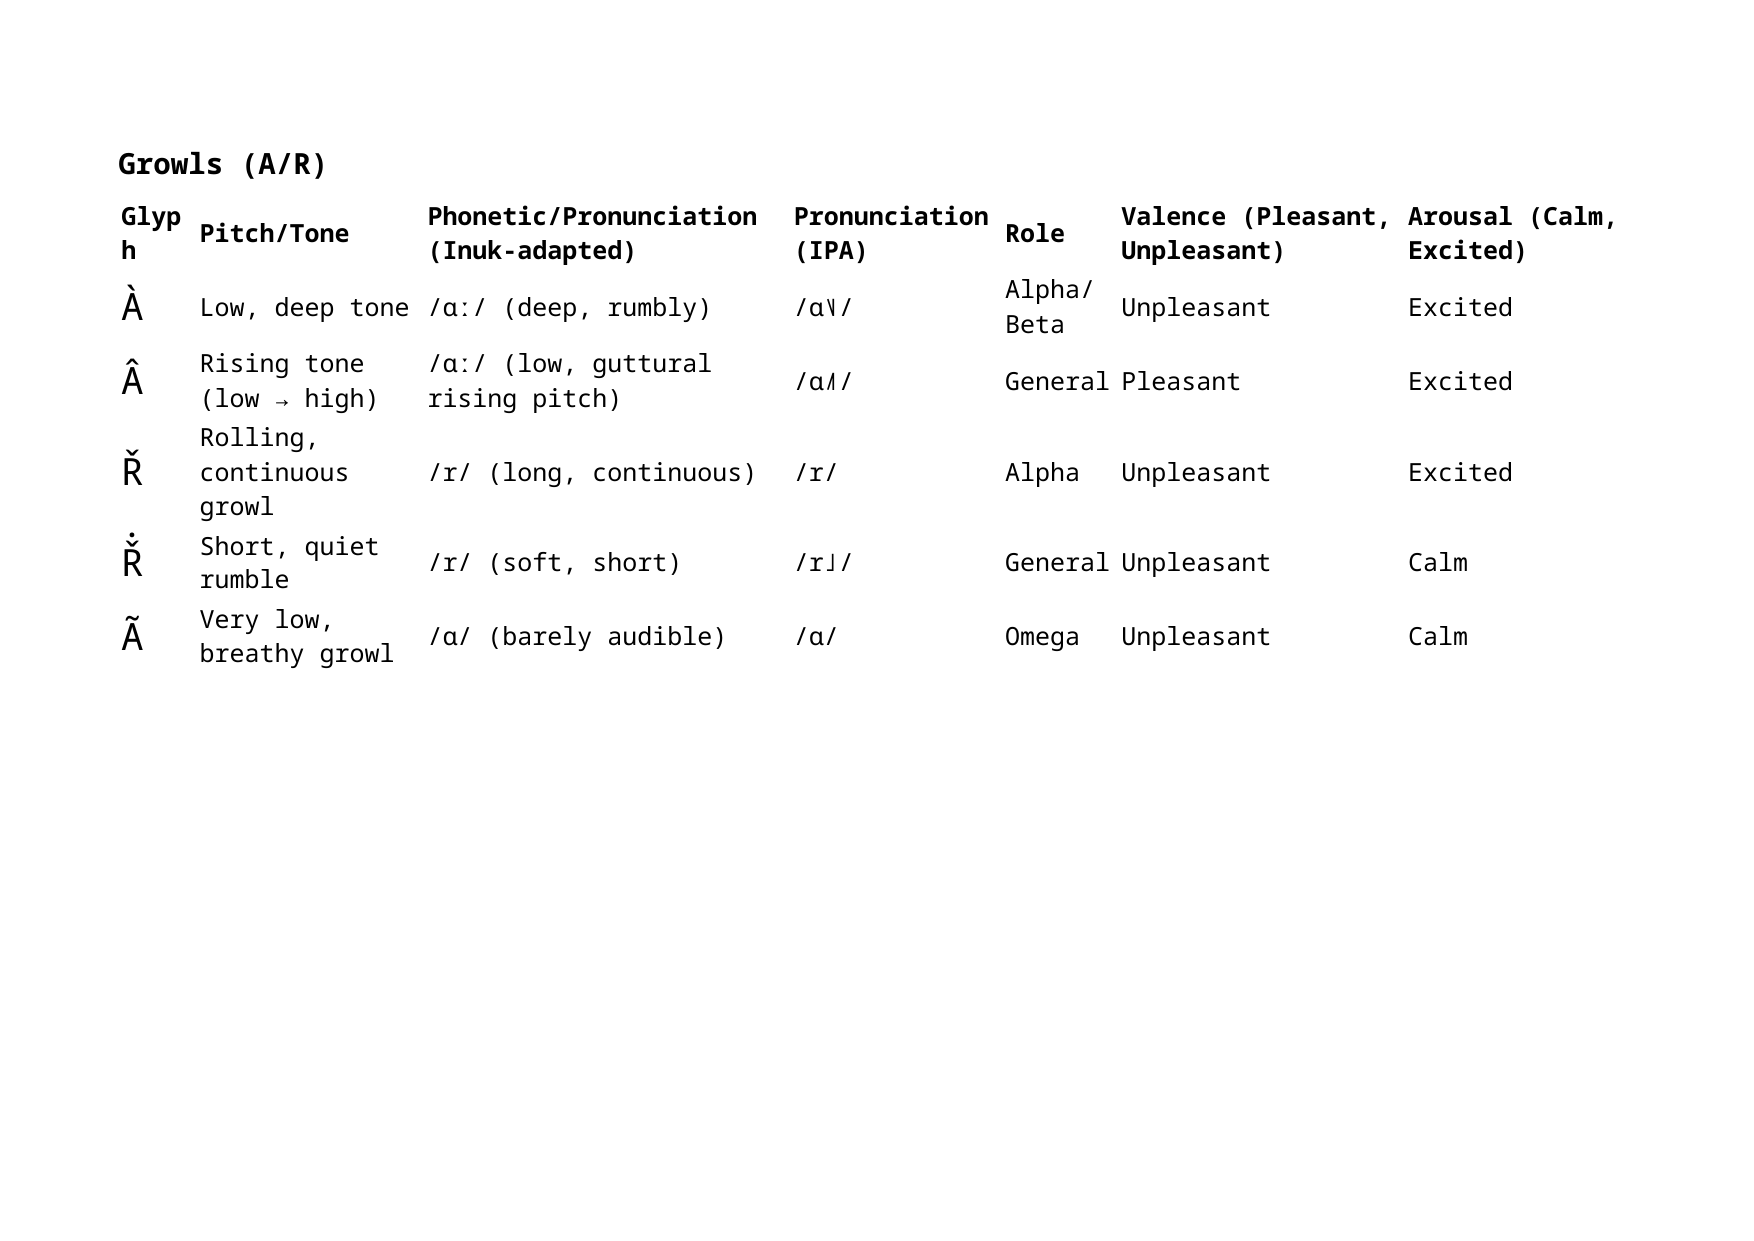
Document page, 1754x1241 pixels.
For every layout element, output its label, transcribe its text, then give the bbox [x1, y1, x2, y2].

table_header Valence (Pleasant, Unpleasant) [1118, 195, 1405, 269]
table_cell Alpha/Beta [1002, 269, 1118, 343]
table_cell /ɑː/ (low, guttural rising pitch) [424, 343, 791, 417]
table_cell Calm [1405, 599, 1636, 673]
table_cell Omega [1002, 599, 1118, 673]
table_cell Alpha [1002, 417, 1118, 525]
table_cell /ɑ˥˩/ [791, 269, 1002, 343]
table_cell General [1002, 343, 1118, 417]
table_header Phonetic/Pronunciation (Inuk-adapted) [424, 195, 791, 269]
table_cell /ɑ/ [791, 599, 1002, 673]
table_cell Rolling, continuous growl [196, 417, 424, 525]
table_cell /r/ (long, continuous) [424, 417, 791, 525]
table_cell Excited [1405, 417, 1636, 525]
table_cell Very low, breathy growl [196, 599, 424, 673]
table_cell Low, deep tone [196, 269, 424, 343]
table_cell Rising tone (low → high) [196, 343, 424, 417]
table_cell Unpleasant [1118, 269, 1405, 343]
table_cell Excited [1405, 269, 1636, 343]
table_cell Unpleasant [1118, 599, 1405, 673]
table_cell Pleasant [1118, 343, 1405, 417]
table_cell /r/ [791, 417, 1002, 525]
table_header Arousal (Calm, Excited) [1405, 195, 1636, 269]
table_cell Ř [118, 417, 196, 525]
table_header Glyph [118, 195, 196, 269]
table_cell Â [118, 343, 196, 417]
subtitle Growls (A/R) [118, 143, 1636, 183]
table_cell General [1002, 525, 1118, 599]
table_cell Unpleasant [1118, 525, 1405, 599]
table_header Pronunciation (IPA) [791, 195, 1002, 269]
table_header Pitch/Tone [196, 195, 424, 269]
table_cell /ɑ/ (barely audible) [424, 599, 791, 673]
table_cell /r/ (soft, short) [424, 525, 791, 599]
table_header Role [1002, 195, 1118, 269]
table_cell /ɑ˩˥/ [791, 343, 1002, 417]
table_cell Excited [1405, 343, 1636, 417]
table_cell À [118, 269, 196, 343]
table_cell Short, quiet rumble [196, 525, 424, 599]
table_cell /ɑː/ (deep, rumbly) [424, 269, 791, 343]
table_cell Ř̇ [118, 525, 196, 599]
table_cell Ã [118, 599, 196, 673]
table_cell /r˩/ [791, 525, 1002, 599]
table_cell Calm [1405, 525, 1636, 599]
table_cell Unpleasant [1118, 417, 1405, 525]
